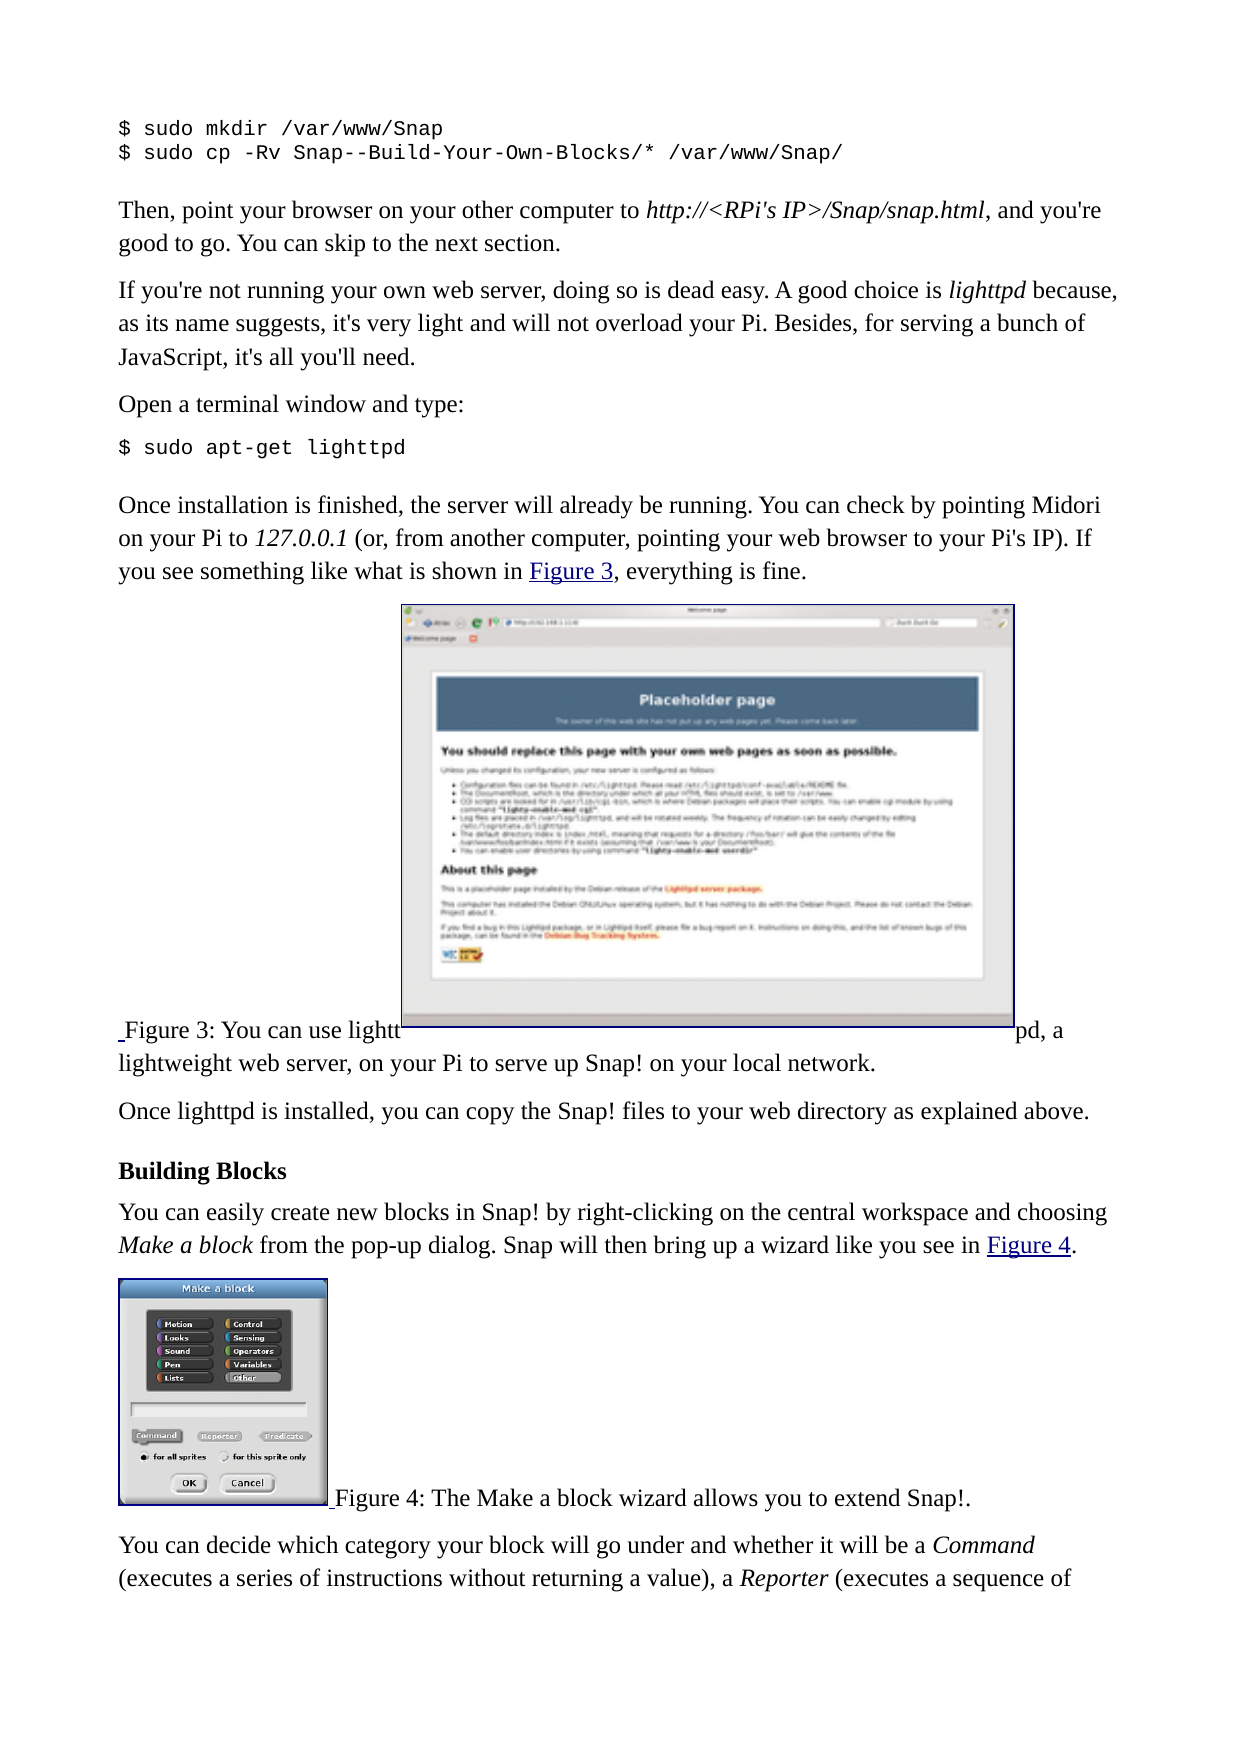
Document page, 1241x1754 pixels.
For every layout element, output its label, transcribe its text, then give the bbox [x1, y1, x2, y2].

text If you're not running your own web server, doing so is dead easy. A good choice is lighttpd because, as its name suggests, it's very light and will not overload your Pi. Besides, for serving a bunch of JavaScript, it's all you'll need. [118, 276, 1122, 370]
picture [120, 1280, 327, 1504]
text Once lighttpd is installed, you can copy the Snap! files to your web directory as explained above. [118, 1096, 1122, 1125]
text You can easily create new blocks in Snap! by right-clicking on the central workspace and choosing Make a block from the pop-up dialog. Snap will then bring up a wizard like you see in Figure 4. [118, 1197, 1122, 1259]
text $ sudo cp -Rv Snap--Build-Your-Own-Blocks/* /var/www/Snap/ [118, 142, 1122, 165]
text Figure 3: You can use lighttpd, a lightweight web server, on your Pi to serve up Snap! on your local network. [118, 603, 1122, 1077]
text Figure 4: The Make a block wizard allows you to extend Snap!. [118, 1278, 1122, 1511]
text You can decide which category your block will go under and whether it will be a Command (executes a series of instructions without returning a value), a Reporter (executes a sequence of [118, 1530, 1122, 1592]
text $ sudo apt-get lighttpd [118, 437, 1122, 460]
text Then, point your browser on your other computer to http://<RPi's IP>/Snap/snap.html, and you're good to go. You can skip to the next section. [118, 195, 1122, 257]
text Once installation is finished, the server will already be running. You can check by pointing Midori on your Pi to 127.0.0.1 (or, from another computer, pointing your web browser to your Pi's IP). If you see something like what is shown in Figure 3, everything is fine. [118, 490, 1122, 585]
picture [402, 605, 1013, 1026]
subtitle Building Blocks [118, 1156, 1122, 1185]
text Open a terminal window and type: [118, 389, 1122, 418]
text $ sudo mkdir /var/www/Snap [118, 118, 1122, 142]
